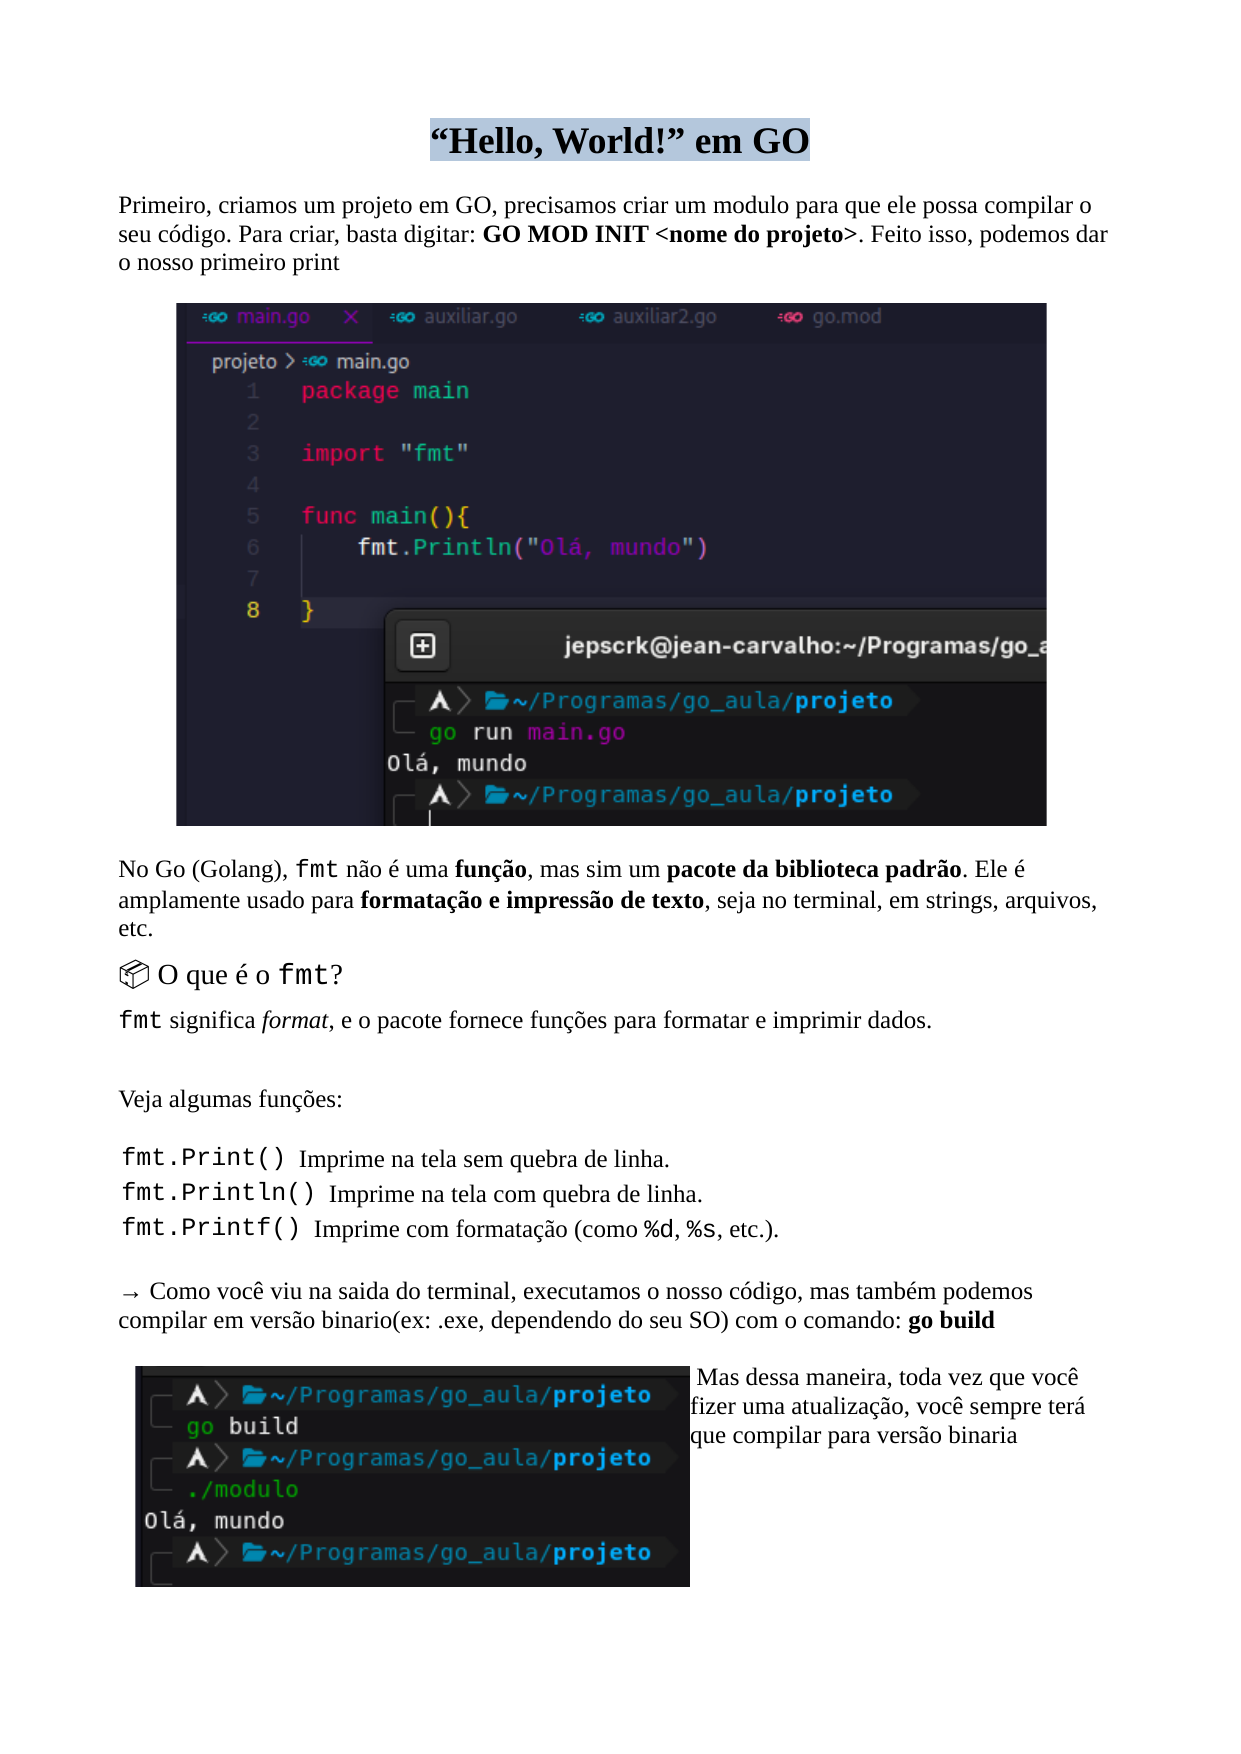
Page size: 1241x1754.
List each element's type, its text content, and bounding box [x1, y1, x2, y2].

text Mas dessa maneira, toda vez que você fizer uma atualização, você sempre terá que compilar para versão binaria [118, 1362, 1122, 1449]
table_header fmt.Print() [118, 1142, 296, 1176]
text No Go (Golang), fmt não é uma função, mas sim um pacote da biblioteca padrão. Ele é amplamente usado para formatação e impressão de texto, seja no terminal, em strings, arquivos, etc. [118, 854, 1122, 942]
text fmt significa format, e o pacote fornece funções para formatar e imprimir dados. [118, 1005, 1122, 1036]
text → Como você viu na saida do terminal, executamos o nosso código, mas também podemos compilar em versão binario(ex: .exe, dependendo do seu SO) com o comando: go build [118, 1276, 1122, 1334]
text Veja algumas funções: [118, 1084, 1122, 1113]
text Primeiro, criamos um projeto em GO, precisamos criar um modulo para que ele possa compilar o seu código. Para criar, basta digitar: GO MOD INIT <nome do projeto>. Feito isso, podemos dar o nosso primeiro print [118, 190, 1122, 276]
picture [135, 1366, 690, 1587]
table_header Imprime na tela sem quebra de linha. [296, 1142, 682, 1176]
table_header Imprime com formatação (como %d, %s, etc.). [311, 1211, 792, 1247]
table_header fmt.Println() [118, 1176, 326, 1211]
picture [176, 303, 1047, 826]
subtitle 📦 O que é o fmt? [118, 957, 1122, 993]
table_header fmt.Printf() [118, 1211, 311, 1247]
table_header Imprime na tela com quebra de linha. [326, 1176, 715, 1211]
text “Hello, World!” em GO [118, 118, 1122, 161]
